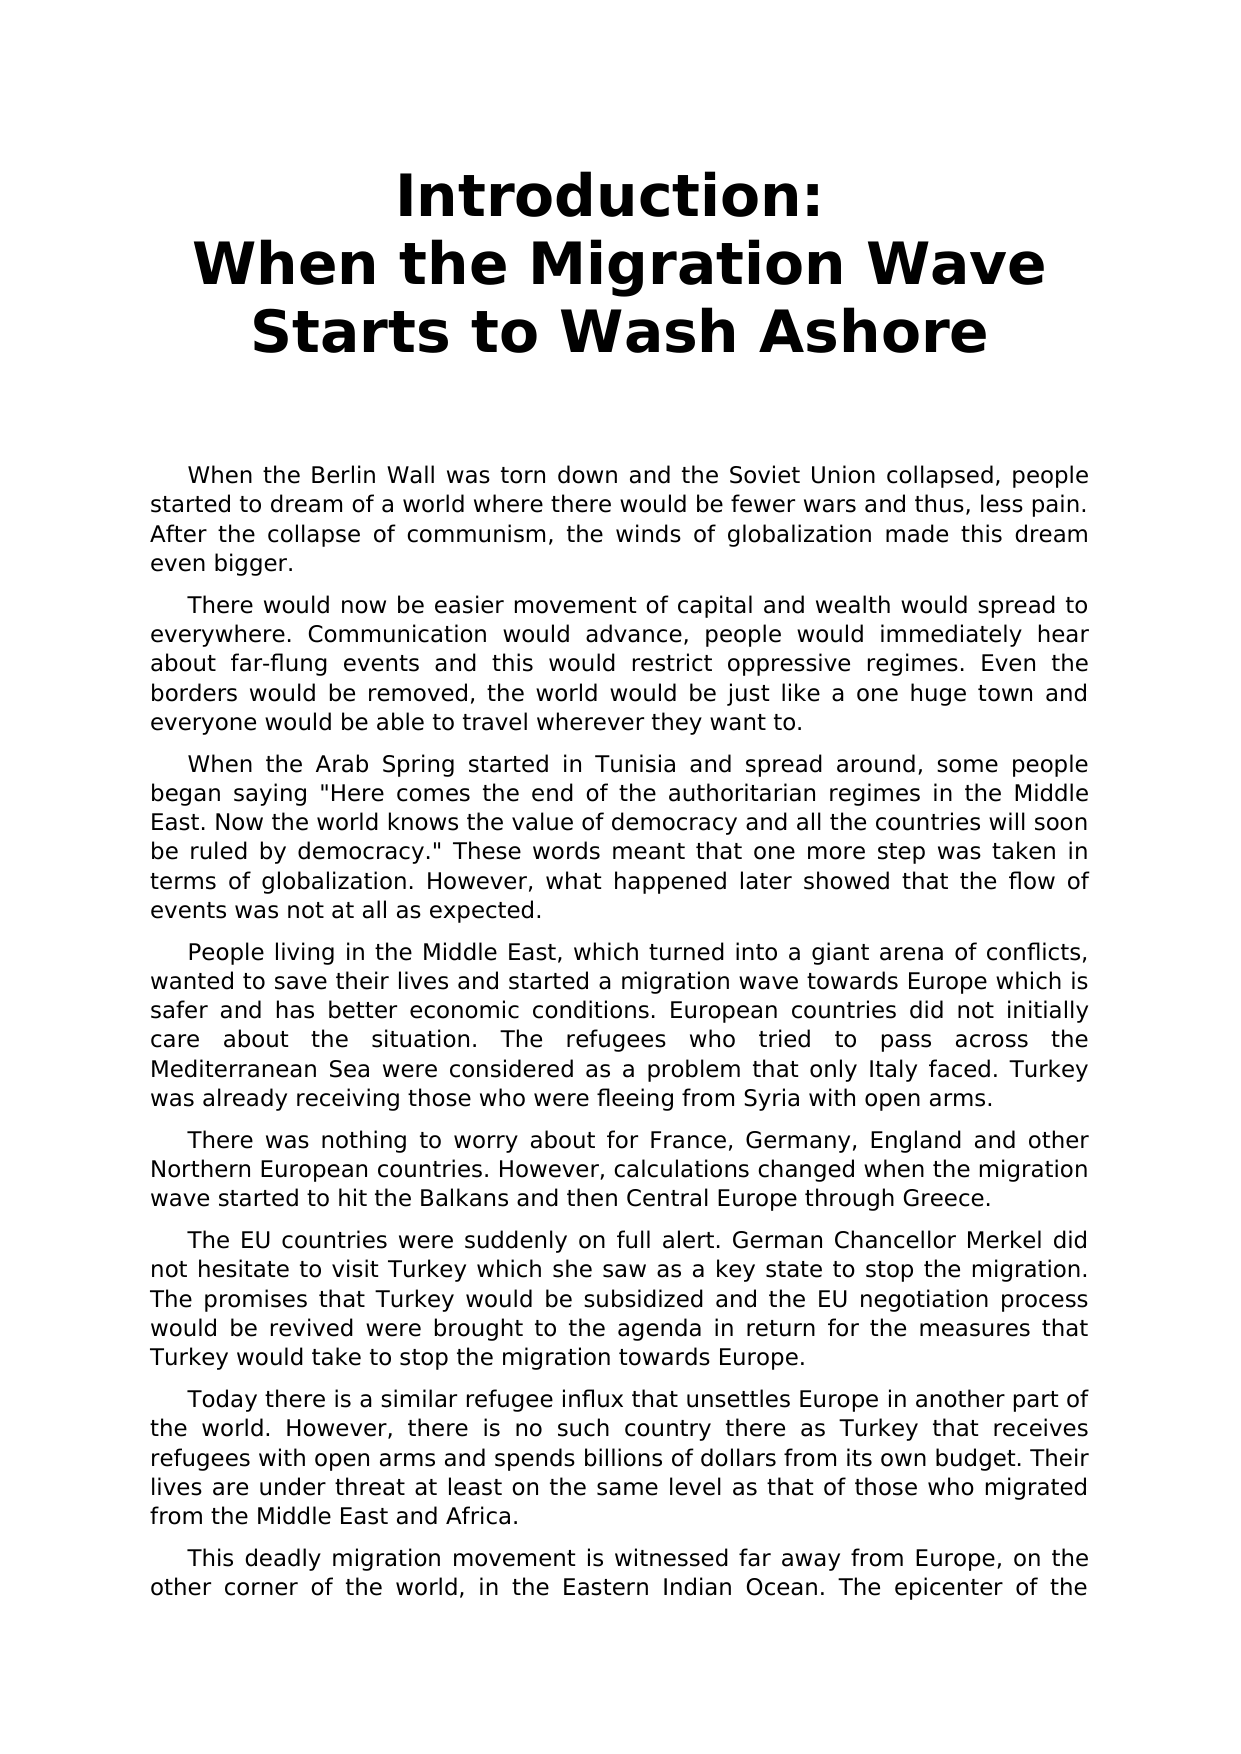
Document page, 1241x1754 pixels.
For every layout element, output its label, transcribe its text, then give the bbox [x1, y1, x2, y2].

text There would now be easier movement of capital and wealth would spread to everywhere. Communication would advance, people would immediately hear about far-flung events and this would restrict oppressive regimes. Even the borders would be removed, the world would be just like a one huge town and everyone would be able to travel wherever they want to. [150, 592, 1090, 736]
text Today there is a similar refugee influx that unsettles Europe in another part of the world. However, there is no such country there as Turkey that receives refugees with open arms and spends billions of dollars from its own budget. Their lives are under threat at least on the same level as that of those who migrated from the Middle East and Africa. [150, 1386, 1090, 1530]
text When the Arab Spring started in Tunisia and spread around, some people began saying "Here comes the end of the authoritarian regimes in the Middle East. Now the world knows the value of democracy and all the countries will soon be ruled by democracy." These words meant that one more step was taken in terms of globalization. However, what happened later showed that the flow of events was not at all as expected. [150, 751, 1090, 924]
subtitle Introduction: When the Migration Wave Starts to Wash Ashore [150, 162, 1090, 366]
text There was nothing to worry about for France, Germany, England and other Northern European countries. However, calculations changed when the migration wave started to hit the Balkans and then Central Europe through Greece. [150, 1127, 1090, 1212]
text This deadly migration movement is witnessed far away from Europe, on the other corner of the world, in the Eastern Indian Ocean. The epicenter of the [150, 1545, 1090, 1601]
text When the Berlin Wall was torn down and the Soviet Union collapsed, people started to dream of a world where there would be fewer wars and thus, less pain. After the collapse of communism, the winds of globalization made this dream even bigger. [150, 462, 1090, 577]
text The EU countries were suddenly on full alert. German Chancellor Merkel did not hesitate to visit Turkey which she saw as a key state to stop the migration. The promises that Turkey would be subsidized and the EU negotiation process would be revived were brought to the agenda in return for the measures that Turkey would take to stop the migration towards Europe. [150, 1227, 1090, 1371]
text People living in the Middle East, which turned into a giant arena of conflicts, wanted to save their lives and started a migration wave towards Europe which is safer and has better economic conditions. European countries did not initially care about the situation. The refugees who tried to pass across the Mediterranean Sea were considered as a problem that only Italy faced. Turkey was already receiving those who were fleeing from Syria with open arms. [150, 939, 1090, 1112]
